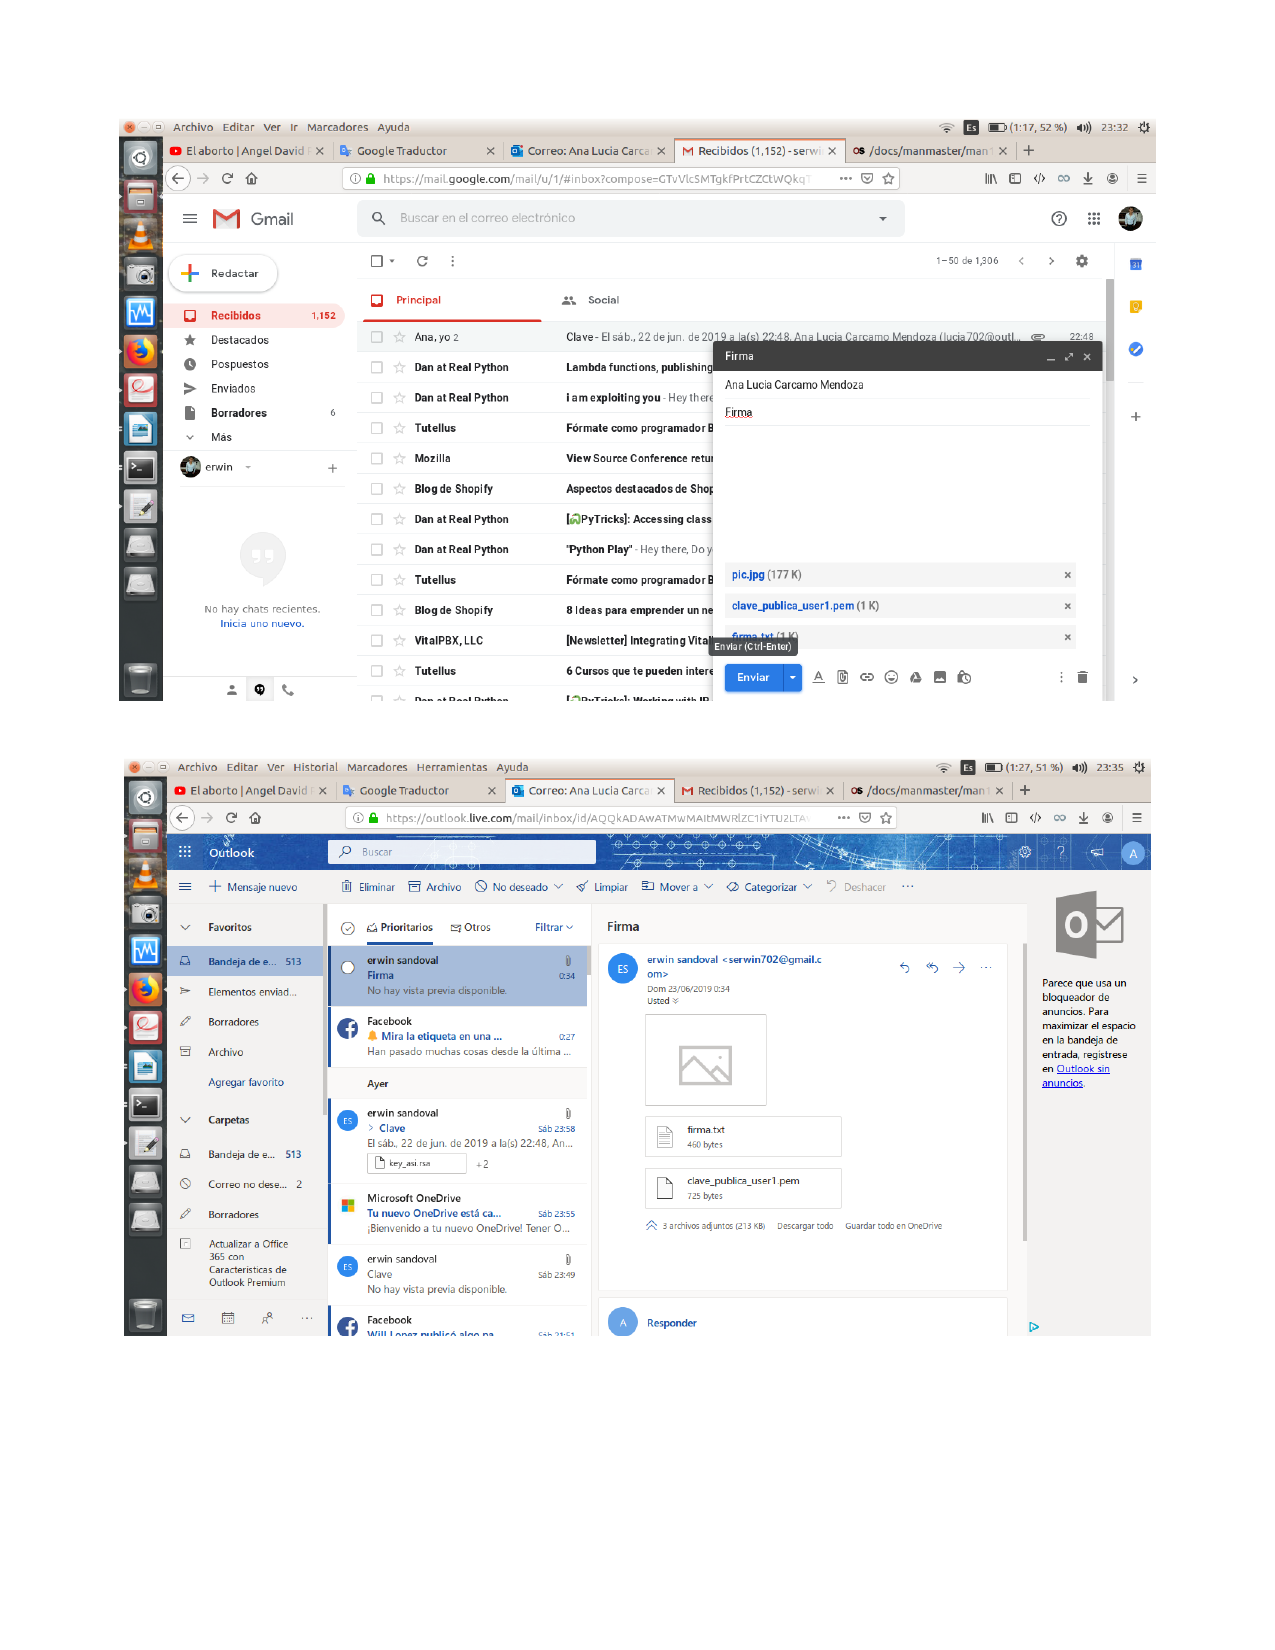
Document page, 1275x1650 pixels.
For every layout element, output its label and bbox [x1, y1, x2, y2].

picture [119, 118, 1156, 701]
picture [124, 758, 1151, 1336]
